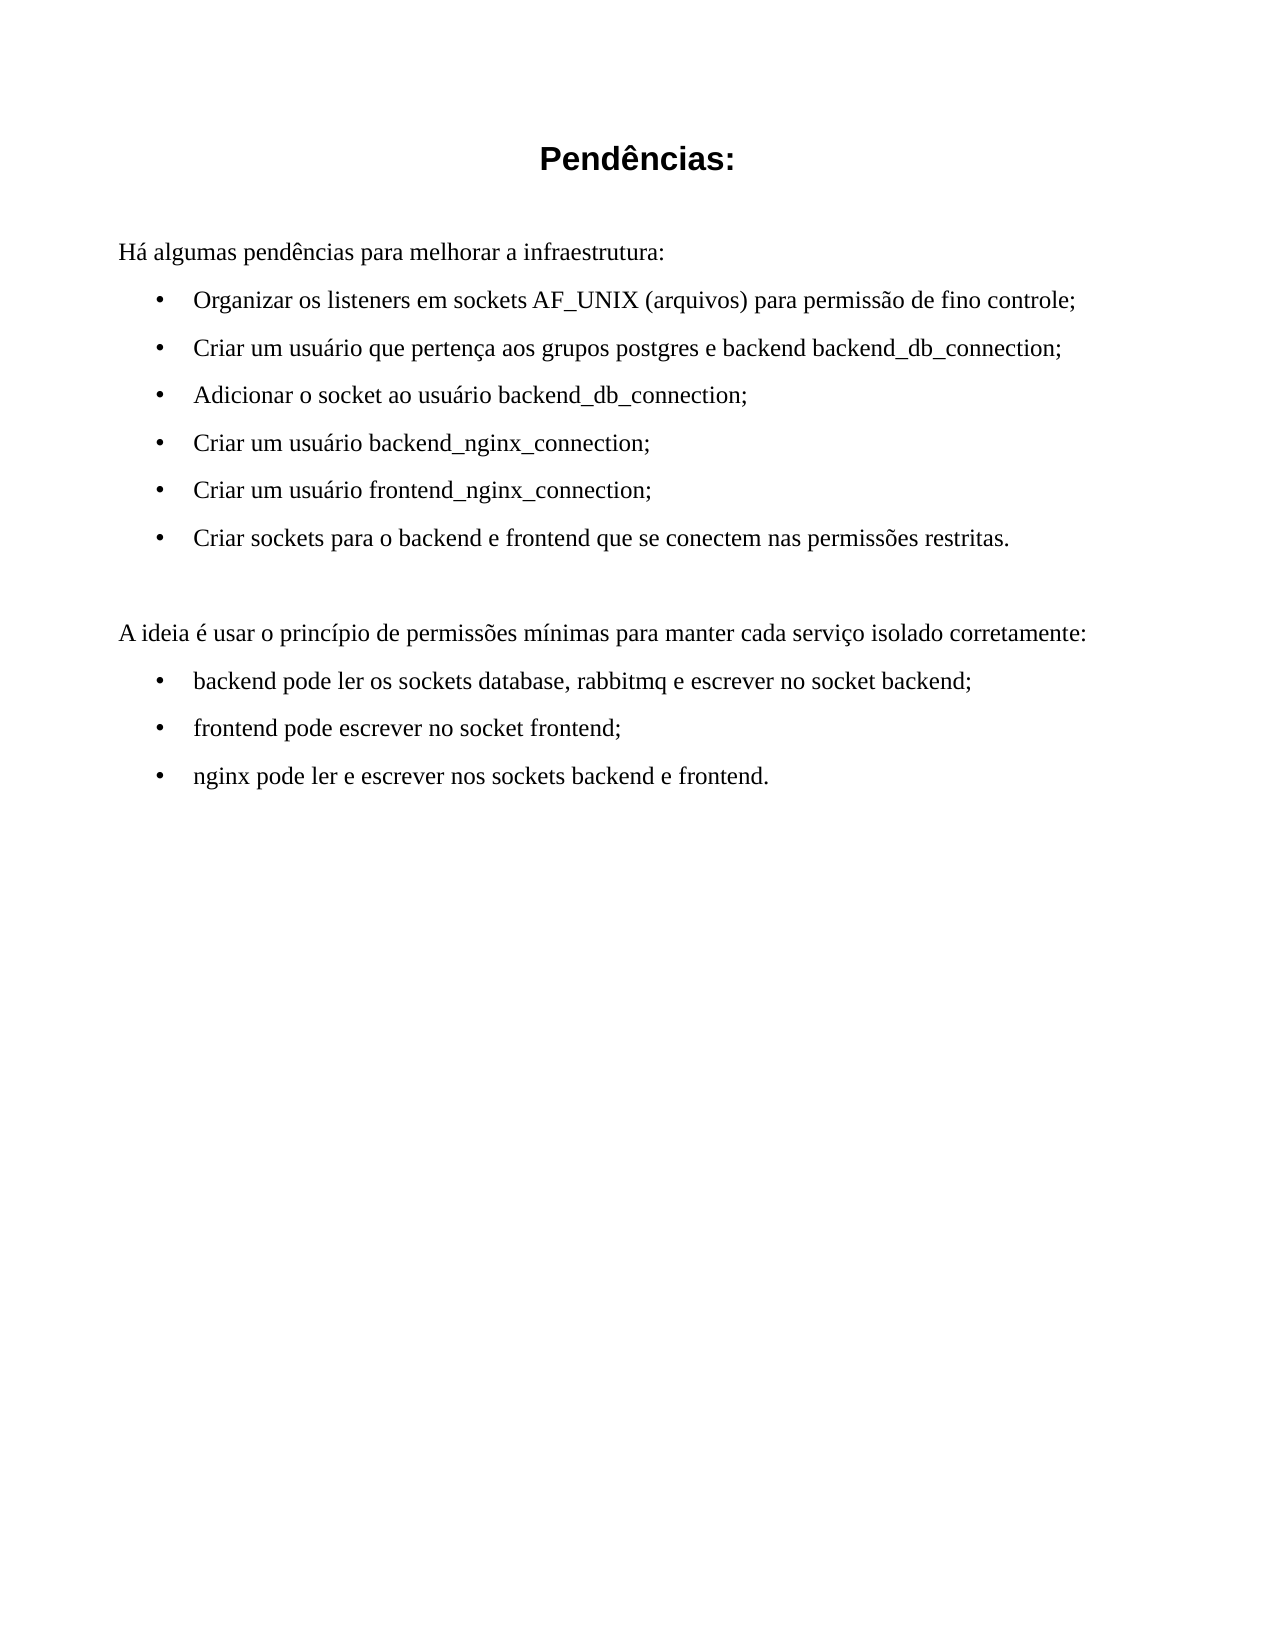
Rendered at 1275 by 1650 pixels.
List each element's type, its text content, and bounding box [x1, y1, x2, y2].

list Criar um usuário backend_nginx_connection; [156, 428, 1157, 457]
list Criar sockets para o backend e frontend que se conectem nas permissões restritas. [156, 523, 1157, 552]
text Há algumas pendências para melhorar a infraestrutura: [118, 237, 1157, 266]
list Criar um usuário frontend_nginx_connection; [156, 476, 1157, 504]
list nginx pode ler e escrever nos sockets backend e frontend. [156, 761, 1157, 790]
list Adicionar o socket ao usuário backend_db_connection; [156, 380, 1157, 409]
list backend pode ler os sockets database, rabbitmq e escrever no socket backend; [156, 666, 1157, 695]
subtitle Pendências: [118, 139, 1157, 177]
list frontend pode escrever no socket frontend; [156, 713, 1157, 742]
text A ideia é usar o princípio de permissões mínimas para manter cada serviço isolado corretamente: [118, 618, 1157, 647]
list Criar um usuário que pertença aos grupos postgres e backend backend_db_connection; [156, 333, 1157, 361]
list Organizar os listeners em sockets AF_UNIX (arquivos) para permissão de fino controle; [156, 285, 1157, 314]
